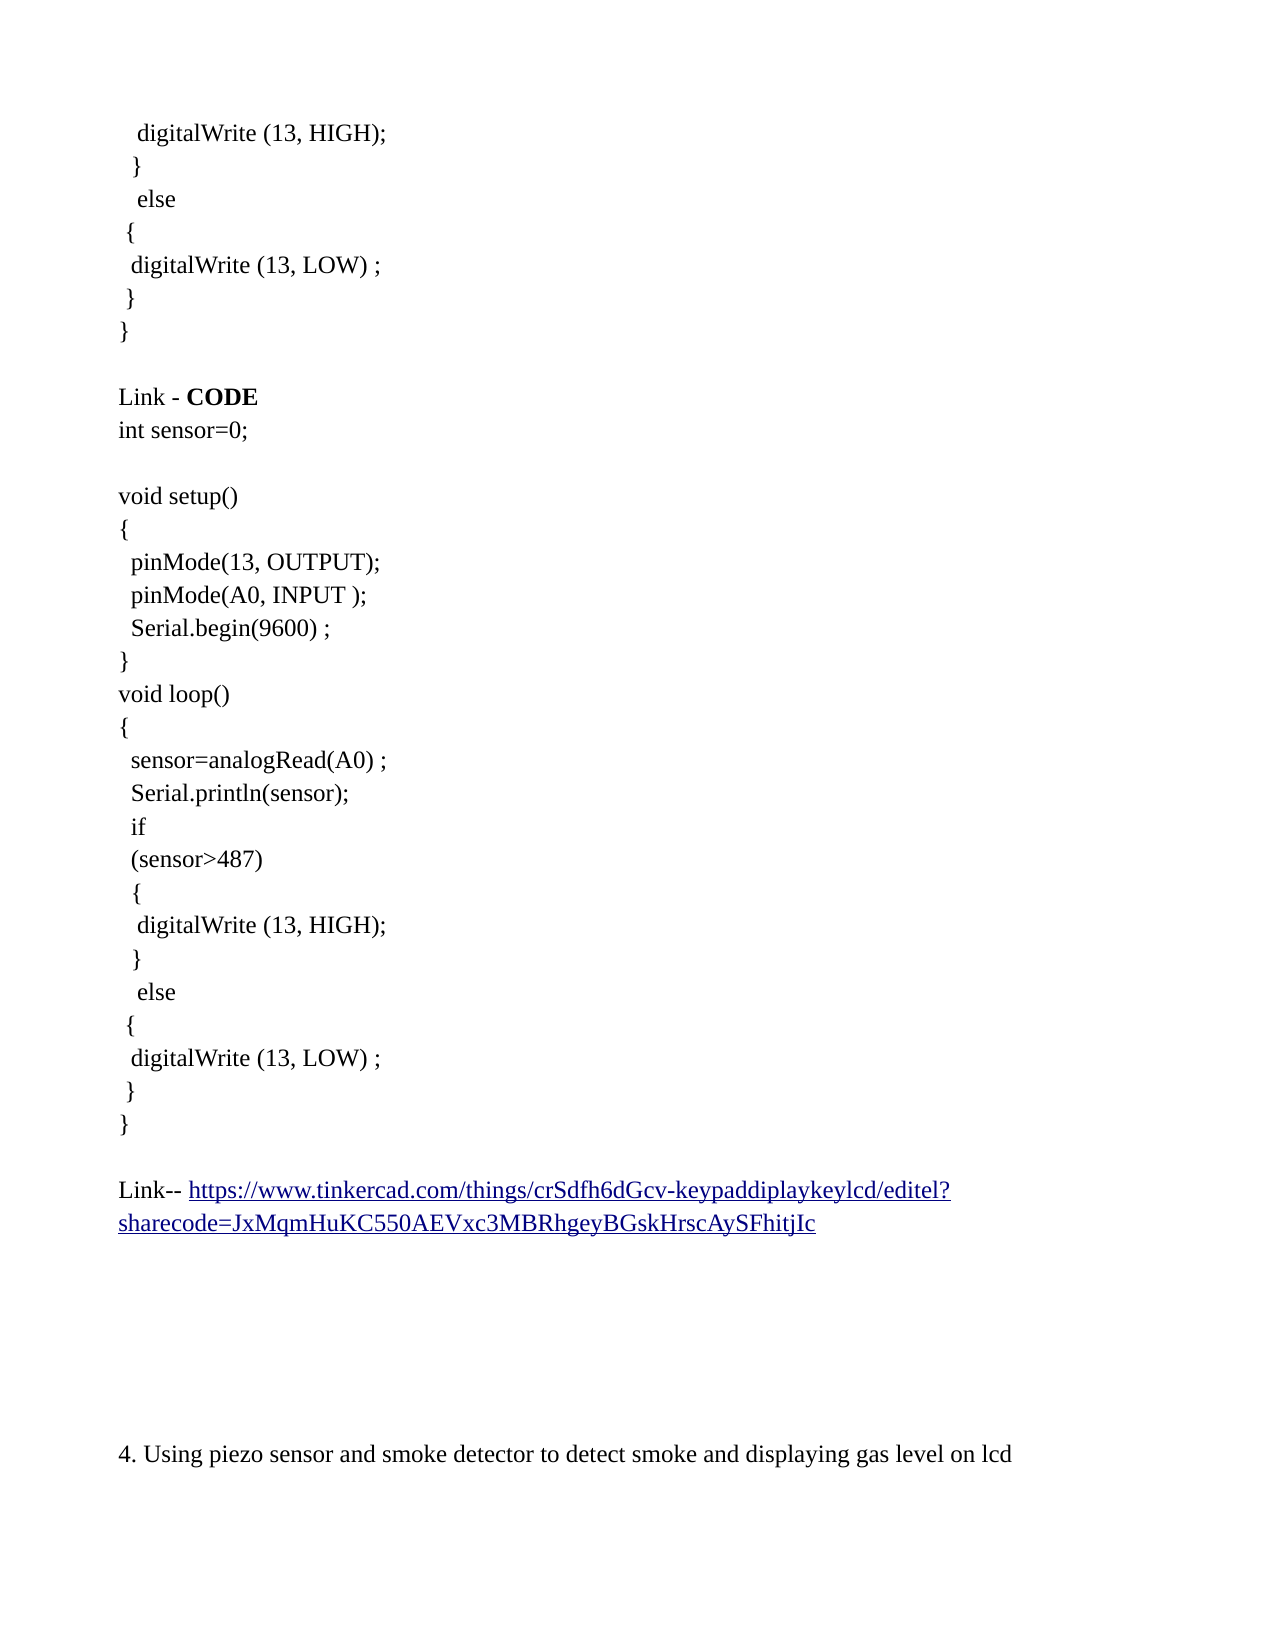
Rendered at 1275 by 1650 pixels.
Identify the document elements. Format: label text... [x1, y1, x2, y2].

text void setup() [118, 481, 1157, 510]
text digitalWrite (13, HIGH); [118, 118, 1157, 147]
text else [118, 977, 1157, 1005]
text Serial.println(sensor); [118, 778, 1157, 807]
text else [118, 184, 1157, 213]
text { [118, 878, 1157, 906]
text } [118, 1076, 1157, 1104]
text } [118, 1109, 1157, 1137]
text } [118, 283, 1157, 312]
text } [118, 646, 1157, 675]
text digitalWrite (13, LOW) ; [118, 250, 1157, 279]
text digitalWrite (13, HIGH); [118, 911, 1157, 939]
text (sensor>487) [118, 844, 1157, 873]
text if [118, 812, 1157, 840]
text pinMode(A0, INPUT ); [118, 580, 1157, 609]
text sensor=analogRead(A0) ; [118, 746, 1157, 774]
text { [118, 217, 1157, 246]
text { [118, 514, 1157, 543]
text Link - CODE [118, 382, 1157, 411]
text { [118, 1010, 1157, 1038]
text Link-- https://www.tinkercad.com/things/crSdfh6dGcv-keypaddiplaykeylcd/editel?sharecode=JxMqmHuKC550AEVxc3MBRhgeyBGskHrscAySFhitjIc [118, 1175, 1157, 1237]
text int sensor=0; [118, 415, 1157, 444]
text { [118, 712, 1157, 741]
text } [118, 944, 1157, 972]
text } [118, 151, 1157, 180]
text } [118, 316, 1157, 345]
text pinMode(13, OUTPUT); [118, 547, 1157, 576]
text digitalWrite (13, LOW) ; [118, 1043, 1157, 1071]
text Serial.begin(9600) ; [118, 613, 1157, 642]
text 4. Using piezo sensor and smoke detector to detect smoke and displaying gas level on lcd [118, 1439, 1157, 1468]
text void loop() [118, 679, 1157, 708]
